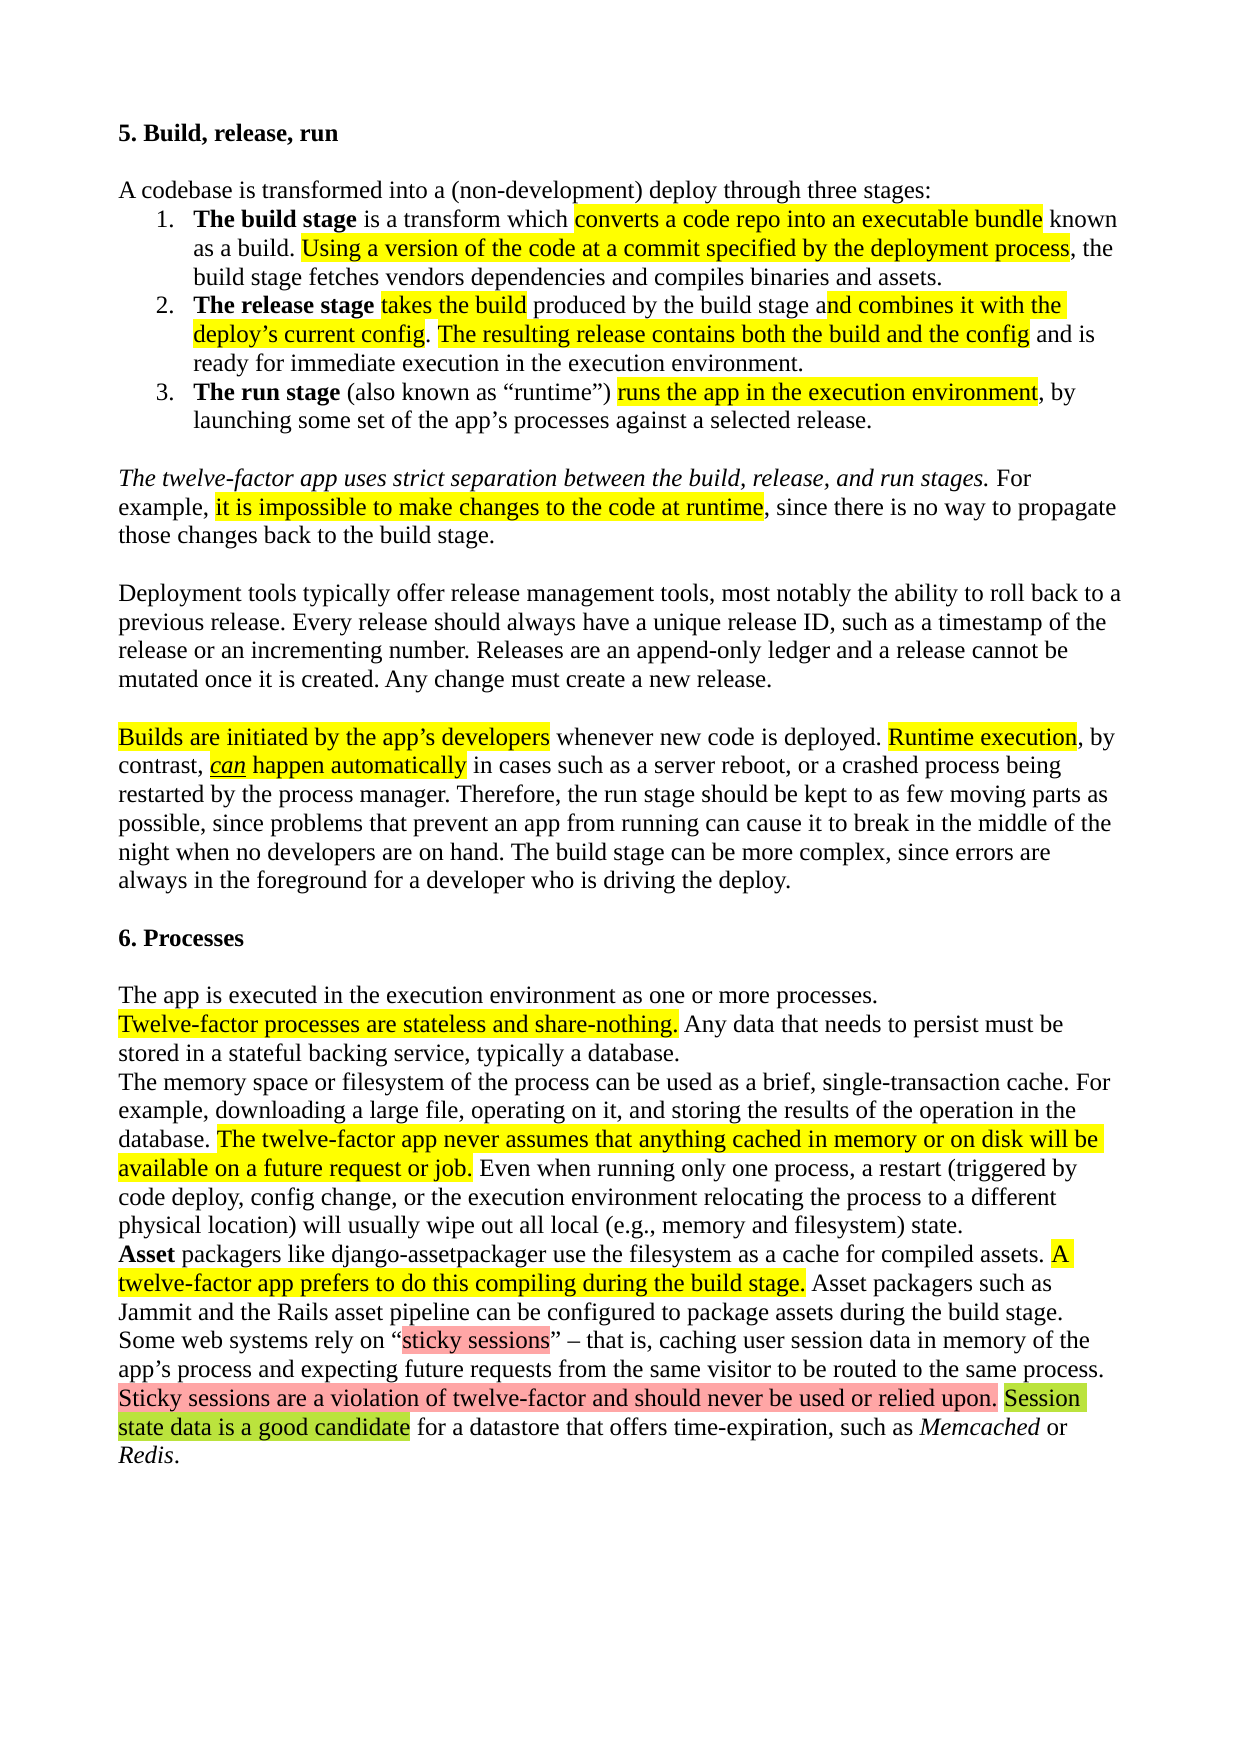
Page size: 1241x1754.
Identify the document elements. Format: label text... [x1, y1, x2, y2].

text Asset packagers like django-assetpackager use the filesystem as a cache for compiled assets. A twelve-factor app prefers to do this compiling during the build stage. Asset packagers such as Jammit and the Rails asset pipeline can be configured to package assets during the build stage. [118, 1239, 1122, 1326]
list The release stage takes the build produced by the build stage and combines it with the deploy’s current config. The resulting release contains both the build and the config and is ready for immediate execution in the execution environment. [156, 291, 1122, 377]
text Deployment tools typically offer release management tools, most notably the ability to roll back to a previous release. Every release should always have a unique release ID, such as a timestamp of the release or an incrementing number. Releases are an append-only ledger and a release cannot be mutated once it is created. Any change must create a new release. [118, 578, 1122, 693]
text The memory space or filesystem of the process can be used as a brief, single-transaction cache. For example, downloading a large file, operating on it, and storing the results of the operation in the database. The twelve-factor app never assumes that anything cached in memory or on disk will be available on a future request or job. Even when running only one process, a restart (triggered by code deploy, config change, or the execution environment relocating the process to a different physical location) will usually wipe out all local (e.g., memory and filesystem) state. [118, 1067, 1122, 1239]
text A codebase is transformed into a (non-development) deploy through three stages: [118, 176, 1122, 204]
text 5. Build, release, run [118, 118, 1122, 147]
text Builds are initiated by the app’s developers whenever new code is deployed. Runtime execution, by contrast, can happen automatically in cases such as a server reboot, or a crashed process being restarted by the process manager. Therefore, the run stage should be kept to as few moving parts as possible, since problems that prevent an app from running can cause it to break in the middle of the night when no developers are on hand. The build stage can be more complex, since errors are always in the foreground for a developer who is driving the deploy. [118, 722, 1122, 894]
text The twelve-factor app uses strict separation between the build, release, and run stages. For example, it is impossible to make changes to the code at runtime, since there is no way to propagate those changes back to the build stage. [118, 463, 1122, 549]
text Some web systems rely on “sticky sessions” – that is, caching user session data in memory of the app’s process and expecting future requests from the same visitor to be routed to the same process. Sticky sessions are a violation of twelve-factor and should never be used or relied upon. Session state data is a good candidate for a datastore that offers time-expiration, such as Memcached or Redis. [118, 1326, 1122, 1469]
text Twelve-factor processes are stateless and share-nothing. Any data that needs to persist must be stored in a stateful backing service, typically a database. [118, 1009, 1122, 1067]
text 6. Processes [118, 923, 1122, 952]
list The run stage (also known as “runtime”) runs the app in the execution environment, by launching some set of the app’s processes against a selected release. [156, 377, 1122, 434]
list The build stage is a transform which converts a code repo into an executable bundle known as a build. Using a version of the code at a commit specified by the deployment process, the build stage fetches vendors dependencies and compiles binaries and assets. [156, 204, 1122, 291]
text The app is executed in the execution environment as one or more processes. [118, 981, 1122, 1009]
